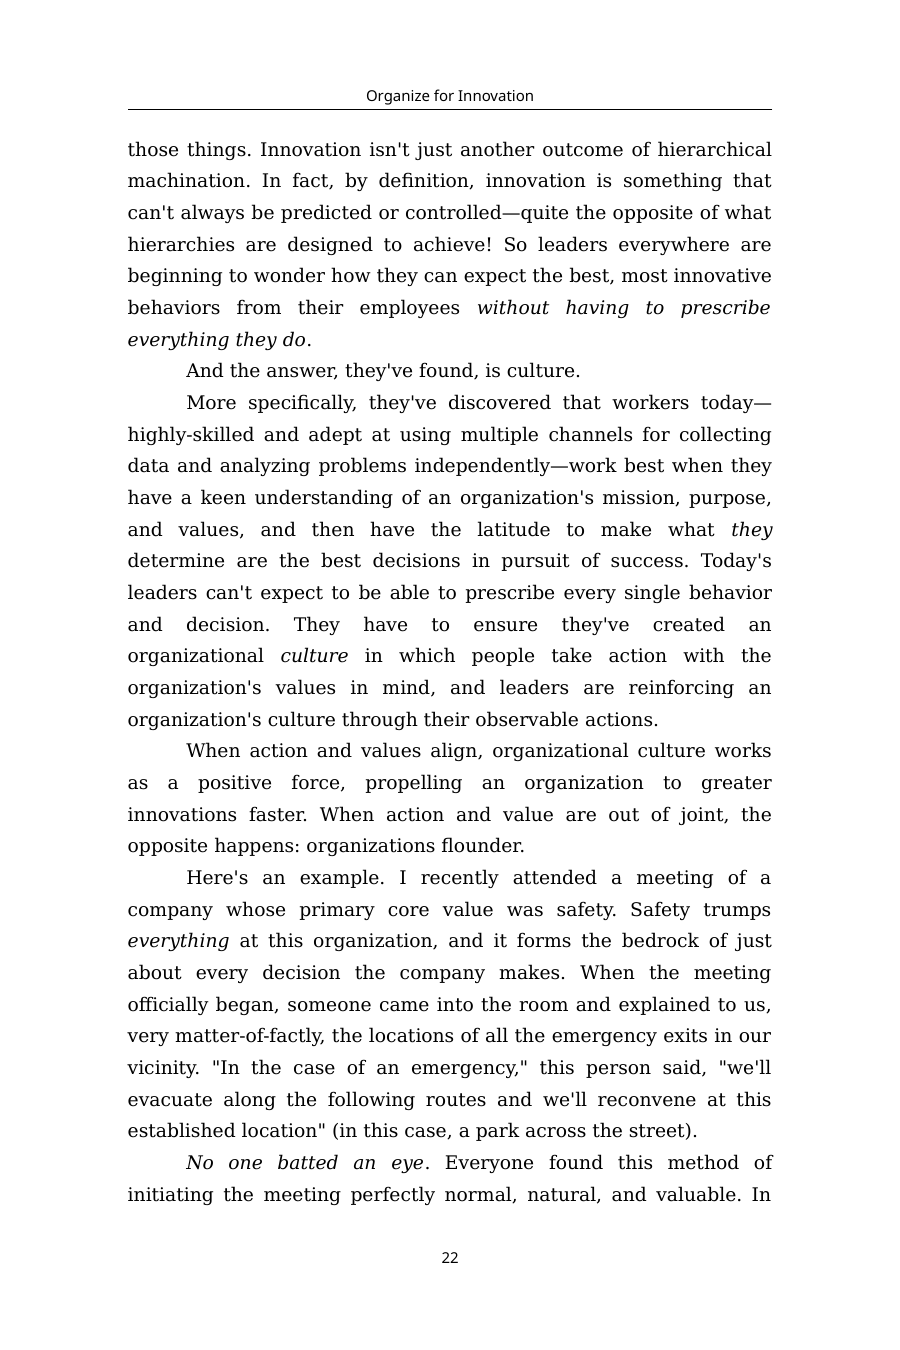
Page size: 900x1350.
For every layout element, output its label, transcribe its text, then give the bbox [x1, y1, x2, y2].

text those things. Innovation isn't just another outcome of hierarchical machination. In fact, by definition, innovation is something that can't always be predicted or controlled—quite the opposite of what hierarchies are designed to achieve! So leaders everywhere are beginning to wonder how they can expect the best, most innovative behaviors from their employees without having to prescribe everything they do. [127, 139, 772, 351]
text When action and values align, organizational culture works as a positive force, propelling an organization to greater innovations faster. When action and value are out of joint, the opposite happens: organizations flounder. [127, 740, 772, 857]
text More specifically, they've discovered that workers today—highly-skilled and adept at using multiple channels for collecting data and analyzing problems independently—work best when they have a keen understanding of an organization's mission, purpose, and values, and then have the latitude to make what they determine are the best decisions in pursuit of success. Today's leaders can't expect to be able to prescribe every single behavior and decision. They have to ensure they've created an organizational culture in which people take action with the organization's values in mind, and leaders are reinforcing an organization's culture through their observable actions. [127, 392, 772, 731]
text No one batted an eye. Everyone found this method of initiating the meeting perfectly normal, natural, and valuable. In [127, 1152, 772, 1206]
text And the answer, they've found, is culture. [127, 360, 772, 382]
text Here's an example. I recently attended a meeting of a company whose primary core value was safety. Safety trumps everything at this organization, and it forms the bedrock of just about every decision the company makes. When the meeting officially began, someone came into the room and explained to us, very matter-of-factly, the locations of all the emergency exits in our vicinity. "In the case of an emergency," this person said, "we'll evacuate along the following routes and we'll reconvene at this established location" (in this case, a park across the street). [127, 867, 772, 1142]
